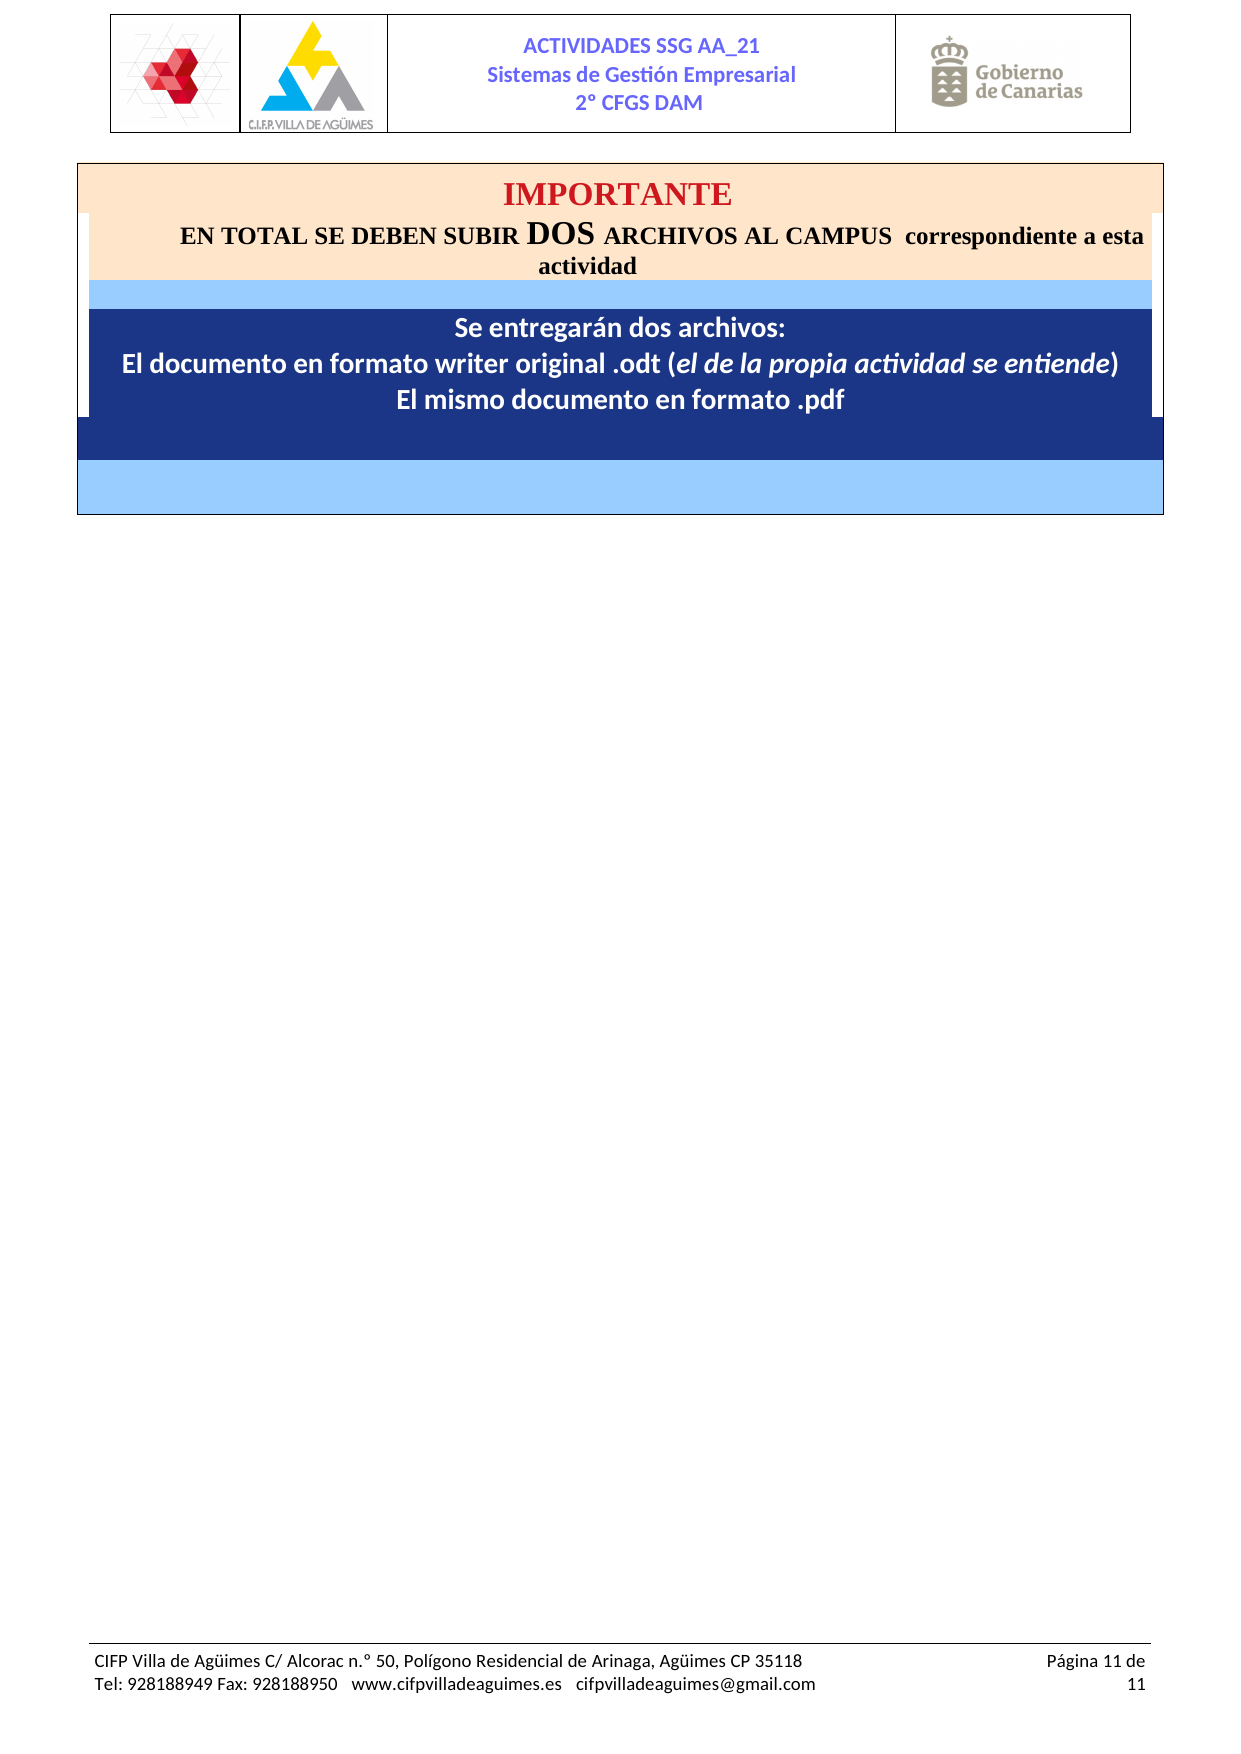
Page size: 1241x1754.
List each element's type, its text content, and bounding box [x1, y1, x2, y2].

text El mismo documento en formato .pdf [89, 381, 1152, 417]
picture [117, 23, 233, 126]
picture [928, 34, 1084, 108]
text EN TOTAL SE DEBEN SUBIR DOS ARCHIVOS AL CAMPUS correspondiente a esta actividad [89, 213, 1152, 280]
text Se entregarán dos archivos: [89, 309, 1152, 345]
text El documento en formato writer original .odt (el de la propia actividad se entiende) [89, 345, 1152, 381]
picture [248, 20, 374, 131]
text IMPORTANTE [78, 164, 1163, 213]
